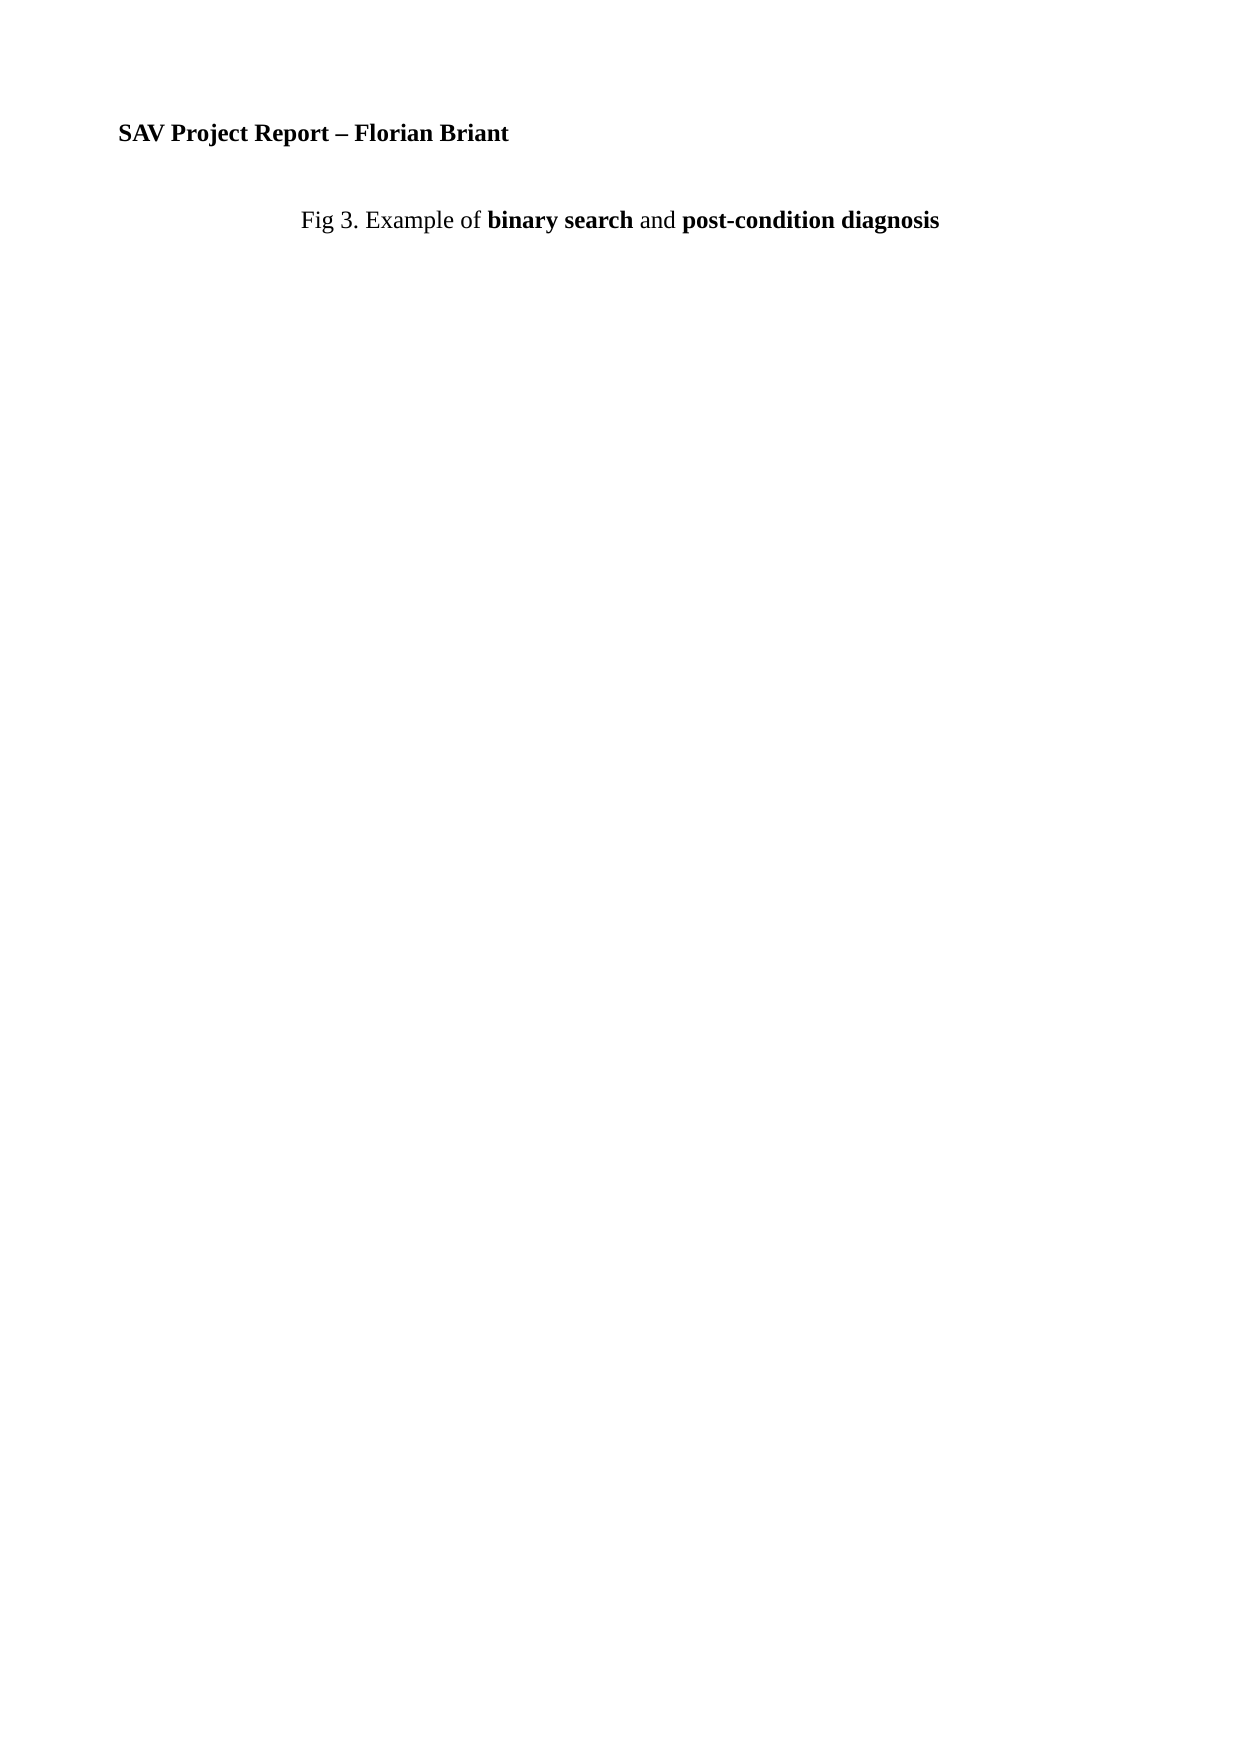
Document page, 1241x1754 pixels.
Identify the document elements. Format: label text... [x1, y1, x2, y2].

text Fig 3. Example of binary search and post-condition diagnosis [118, 205, 1122, 234]
